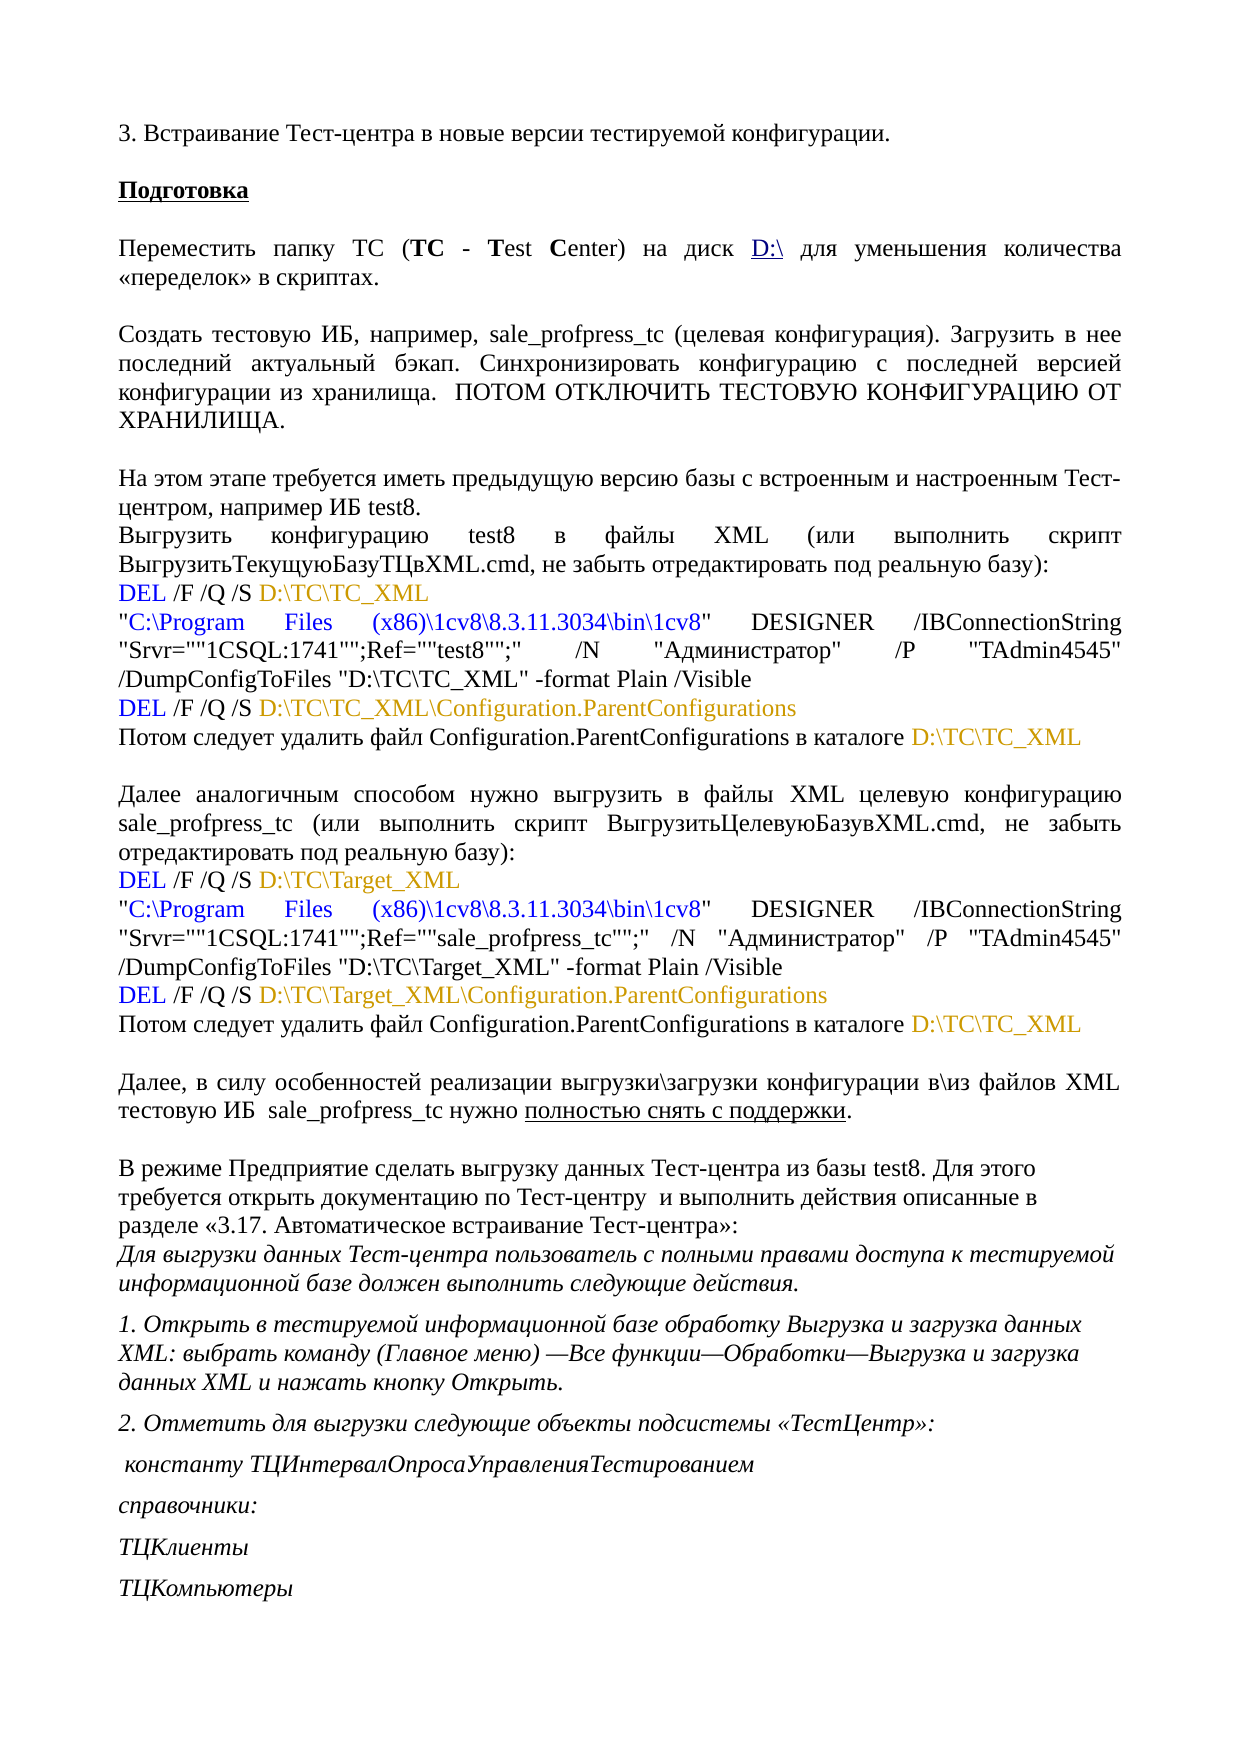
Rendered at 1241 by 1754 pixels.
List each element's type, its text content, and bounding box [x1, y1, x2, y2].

text "C:\Program Files (x86)\1cv8\8.3.11.3034\bin\1cv8" DESIGNER /IBConnectionString "Srvr=""1CSQL:1741"";Ref=""sale_profpress_tc"";" /N "Администратор" /P "TAdmin4545" /DumpConfigToFiles "D:\TC\Target_XML" -format Plain /Visible [118, 894, 1122, 981]
text ТЦКомпьютеры [118, 1573, 1122, 1602]
text Переместить папку ТС (TC - Test Center) на диск D:\ для уменьшения количества «переделок» в скриптах. [118, 233, 1122, 291]
text На этом этапе требуется иметь предыдущую версию базы с встроенным и настроенным Тест-центром, например ИБ test8. [118, 463, 1122, 521]
text Подготовка [118, 176, 1122, 204]
text ТЦКлиенты [118, 1532, 1122, 1561]
text DEL /F /Q /S D:\TC\Target_XML [118, 866, 1122, 894]
text "C:\Program Files (x86)\1cv8\8.3.11.3034\bin\1cv8" DESIGNER /IBConnectionString "Srvr=""1CSQL:1741"";Ref=""test8"";" /N "Администратор" /P "TAdmin4545" /DumpConfigToFiles "D:\TC\TC_XML" -format Plain /Visible [118, 607, 1122, 693]
text DEL /F /Q /S D:\TC\TC_XML\Configuration.ParentConfigurations [118, 693, 1122, 722]
text Потом следует удалить файл Configuration.ParentConfigurations в каталоге D:\TC\TC_XML [118, 1009, 1122, 1038]
text Выгрузить конфигурацию test8 в файлы XML (или выполнить скрипт ВыгрузитьТекущуюБазуТЦвXML.cmd, не забыть отредактировать под реальную базу): [118, 521, 1122, 578]
text 1. Открыть в тестируемой информационной базе обработку Выгрузка и загрузка данных XML: выбрать команду (Главное меню) —Все функции—Обработки—Выгрузка и загрузка данных XML и нажать кнопку Открыть. [118, 1309, 1122, 1396]
text Создать тестовую ИБ, например, sale_profpress_tc (целевая конфигурация). Загрузить в нее последний актуальный бэкап. Синхронизировать конфигурацию с последней версией конфигурации из хранилища. ПОТОМ ОТКЛЮЧИТЬ ТЕСТОВУЮ КОНФИГУРАЦИЮ ОТ ХРАНИЛИЩА. [118, 319, 1122, 434]
text Для выгрузки данных Тест-центра пользователь с полными правами доступа к тестируемой информационной базе должен выполнить следующие действия. [118, 1239, 1122, 1297]
text Далее, в силу особенностей реализации выгрузки\загрузки конфигурации в\из файлов XML тестовую ИБ sale_profpress_tc нужно полностью снять с поддержки. [118, 1067, 1122, 1124]
text константу ТЦИнтервалОпросаУправленияТестированием [118, 1449, 1122, 1478]
text Далее аналогичным способом нужно выгрузить в файлы XML целевую конфигурацию sale_profpress_tc (или выполнить скрипт ВыгрузитьЦелевуюБазувXML.cmd, не забыть отредактировать под реальную базу): [118, 779, 1122, 866]
text справочники: [118, 1491, 1122, 1519]
text Потом следует удалить файл Configuration.ParentConfigurations в каталоге D:\TC\TC_XML [118, 722, 1122, 751]
text 3. Встраивание Тест-центра в новые версии тестируемой конфигурации. [118, 118, 1122, 147]
text В режиме Предприятие сделать выгрузку данных Тест-центра из базы test8. Для этого требуется открыть документацию по Тест-центру и выполнить действия описанные в разделе «3.17. Автоматическое встраивание Тест-центра»: [118, 1153, 1122, 1239]
text 2. Отметить для выгрузки следующие объекты подсистемы «ТестЦентр»: [118, 1408, 1122, 1437]
text DEL /F /Q /S D:\TC\TC_XML [118, 578, 1122, 607]
text DEL /F /Q /S D:\TC\Target_XML\Configuration.ParentConfigurations [118, 981, 1122, 1009]
